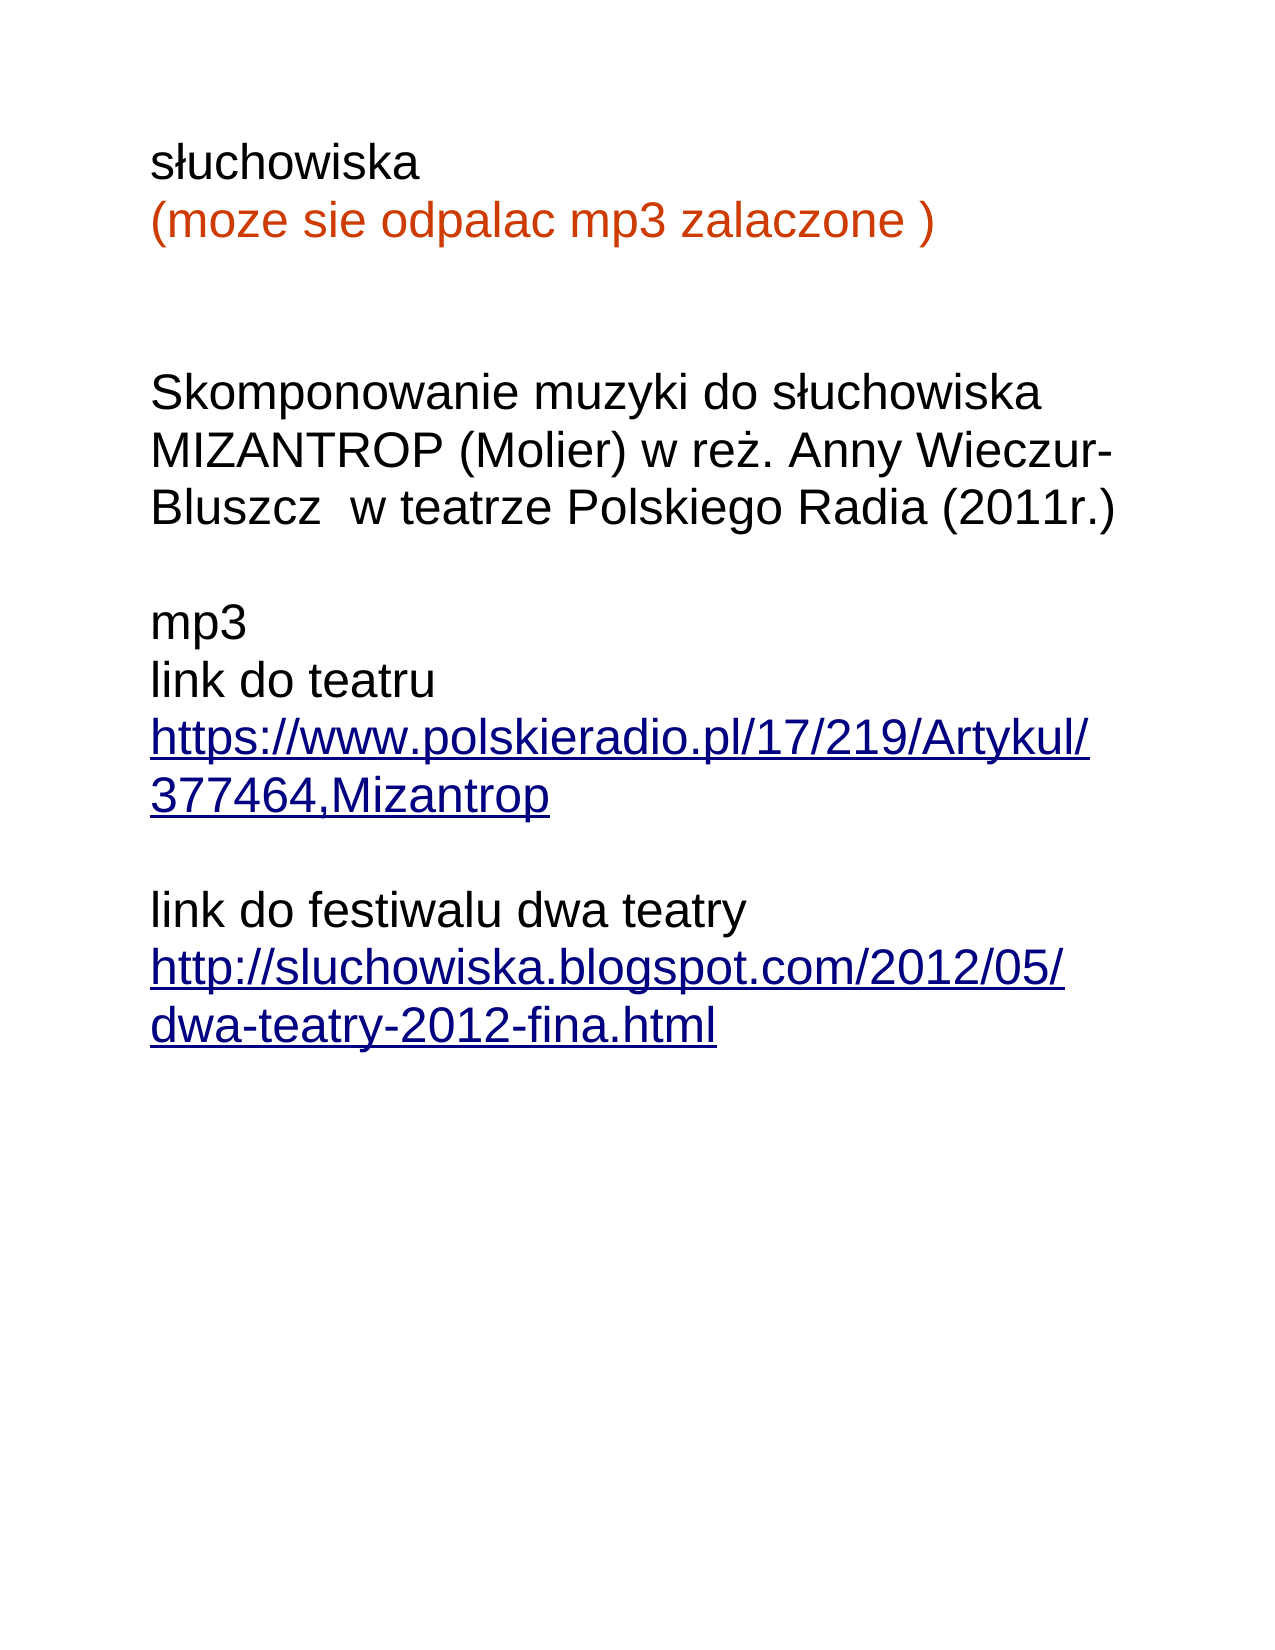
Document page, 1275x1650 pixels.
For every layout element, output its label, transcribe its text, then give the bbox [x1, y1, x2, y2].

text link do teatru [150, 650, 1125, 707]
text mp3 [150, 592, 1125, 650]
text https://www.polskieradio.pl/17/219/Artykul/377464,Mizantrop [150, 707, 1125, 822]
text http://sluchowiska.blogspot.com/2012/05/dwa-teatry-2012-fina.html [150, 937, 1125, 1052]
text (moze sie odpalac mp3 zalaczone ) [150, 190, 1125, 247]
text Skomponowanie muzyki do słuchowiska MIZANTROP (Molier) w reż. Anny Wieczur-Bluszcz w teatrze Polskiego Radia (2011r.) [150, 362, 1125, 535]
text link do festiwalu dwa teatry [150, 880, 1125, 937]
text słuchowiska [150, 132, 1125, 190]
